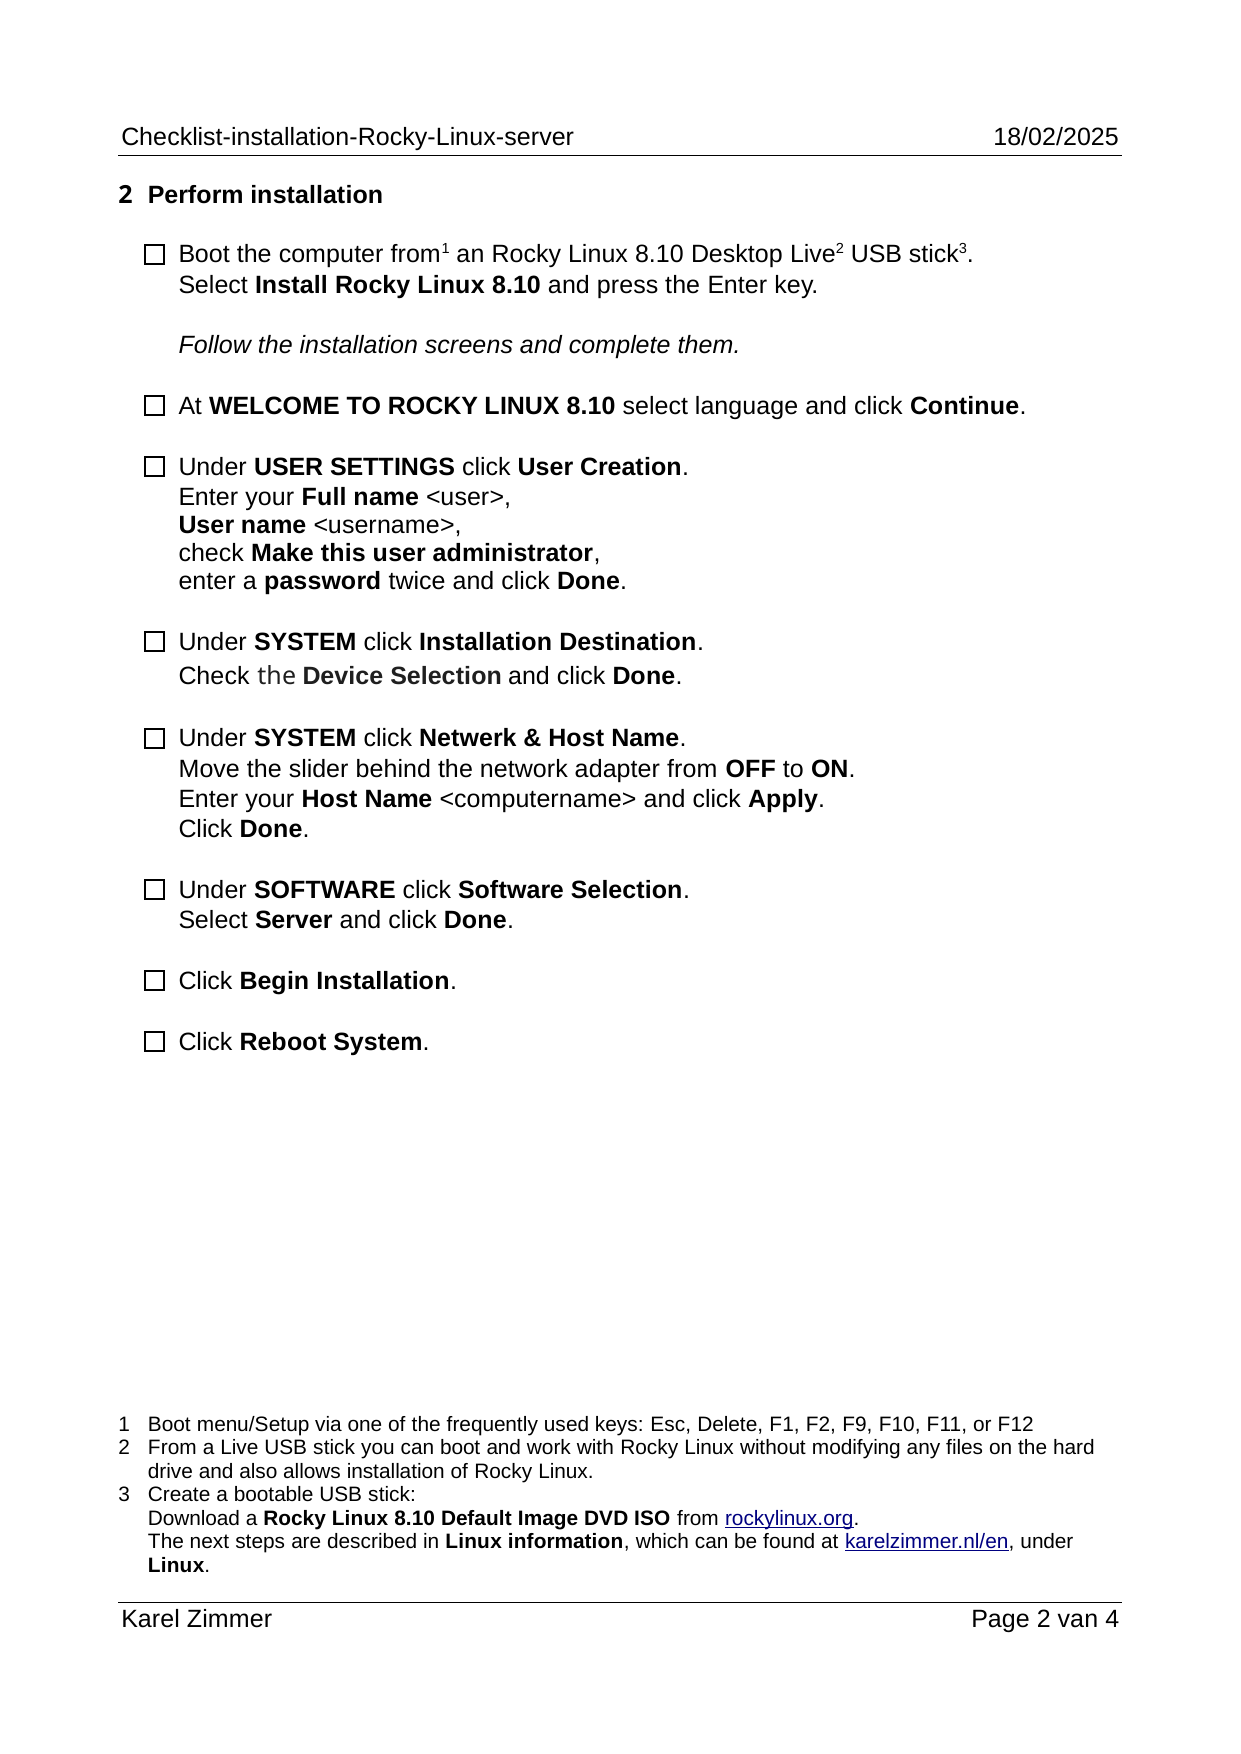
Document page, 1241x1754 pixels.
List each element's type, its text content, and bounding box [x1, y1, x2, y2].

table_cell [177, 693, 1122, 723]
list Perform installation [118, 177, 1122, 211]
table_cell [118, 784, 142, 814]
table_cell [118, 482, 142, 596]
table_cell [118, 421, 142, 451]
table_cell [142, 996, 177, 1026]
table_cell [118, 966, 142, 996]
table_cell [142, 875, 177, 905]
table_header [118, 239, 142, 269]
table_cell Under SOFTWARE click Software Selection. [177, 875, 1122, 905]
table_cell Enter your Host Name <computername> and click Apply. [177, 784, 1122, 814]
table_cell Check the Device Selection and click Done. [177, 657, 1122, 693]
table_cell [142, 1026, 177, 1057]
table_cell [142, 300, 177, 330]
table_cell [142, 966, 177, 996]
table_cell Select Server and click Done. [177, 905, 1122, 935]
table_cell [142, 596, 177, 626]
table_cell Move the slider behind the network adapter from OFF to ON. [177, 754, 1122, 784]
table_cell [142, 693, 177, 723]
table_cell Under SYSTEM click Installation Destination. [177, 626, 1122, 657]
table_cell [142, 330, 177, 360]
table_cell [142, 784, 177, 814]
table_cell [118, 996, 142, 1026]
table_cell [142, 421, 177, 451]
table_cell [142, 657, 177, 693]
table_cell [142, 935, 177, 966]
table_cell Under SYSTEM click Netwerk & Host Name. [177, 723, 1122, 753]
table_cell [142, 754, 177, 784]
table_cell Under USER SETTINGS click User Creation. [177, 451, 1122, 482]
table_cell [118, 626, 142, 657]
table_cell Select Install Rocky Linux 8.10 and press the Enter key. [177, 269, 1122, 300]
table_cell [118, 451, 142, 482]
table_cell [118, 330, 142, 360]
table_cell [142, 626, 177, 657]
table_cell [142, 482, 177, 596]
table_cell [177, 844, 1122, 875]
table_cell [142, 844, 177, 875]
table_cell [118, 657, 142, 693]
table_cell [118, 754, 142, 784]
table_cell [118, 391, 142, 421]
table_cell [118, 693, 142, 723]
table_cell [118, 596, 142, 626]
table_cell Enter your Full name <user>, User name <username>, check Make this user administrator, enter a password twice and click Done. [177, 482, 1122, 596]
table_cell [142, 905, 177, 935]
table_cell [118, 875, 142, 905]
table_cell [118, 844, 142, 875]
table_cell Click Reboot System. [177, 1026, 1122, 1057]
table_cell [177, 996, 1122, 1026]
table_cell [118, 360, 142, 391]
table_cell [177, 421, 1122, 451]
table_cell [118, 1026, 142, 1057]
table_cell [118, 814, 142, 844]
table_cell [177, 300, 1122, 330]
table_cell [118, 269, 142, 300]
table_cell [142, 391, 177, 421]
table_cell [177, 596, 1122, 626]
table_cell [142, 451, 177, 482]
table_cell At WELCOME TO ROCKY LINUX 8.10 select language and click Continue. [177, 391, 1122, 421]
table_cell [118, 723, 142, 753]
table_cell [142, 723, 177, 753]
table_cell [142, 814, 177, 844]
table_cell [142, 269, 177, 300]
table_header Boot the computer from an Rocky Linux 8.10 Desktop Live USB stick. [177, 239, 1122, 269]
table_cell Click Done. [177, 814, 1122, 844]
table_cell [118, 935, 142, 966]
table_cell Follow the installation screens and complete them. [177, 330, 1122, 360]
table_cell [118, 905, 142, 935]
table_cell [142, 360, 177, 391]
table_cell Click Begin Installation. [177, 966, 1122, 996]
table_cell [118, 300, 142, 330]
table_cell [177, 935, 1122, 966]
table_header [142, 239, 177, 269]
table_cell [177, 360, 1122, 391]
